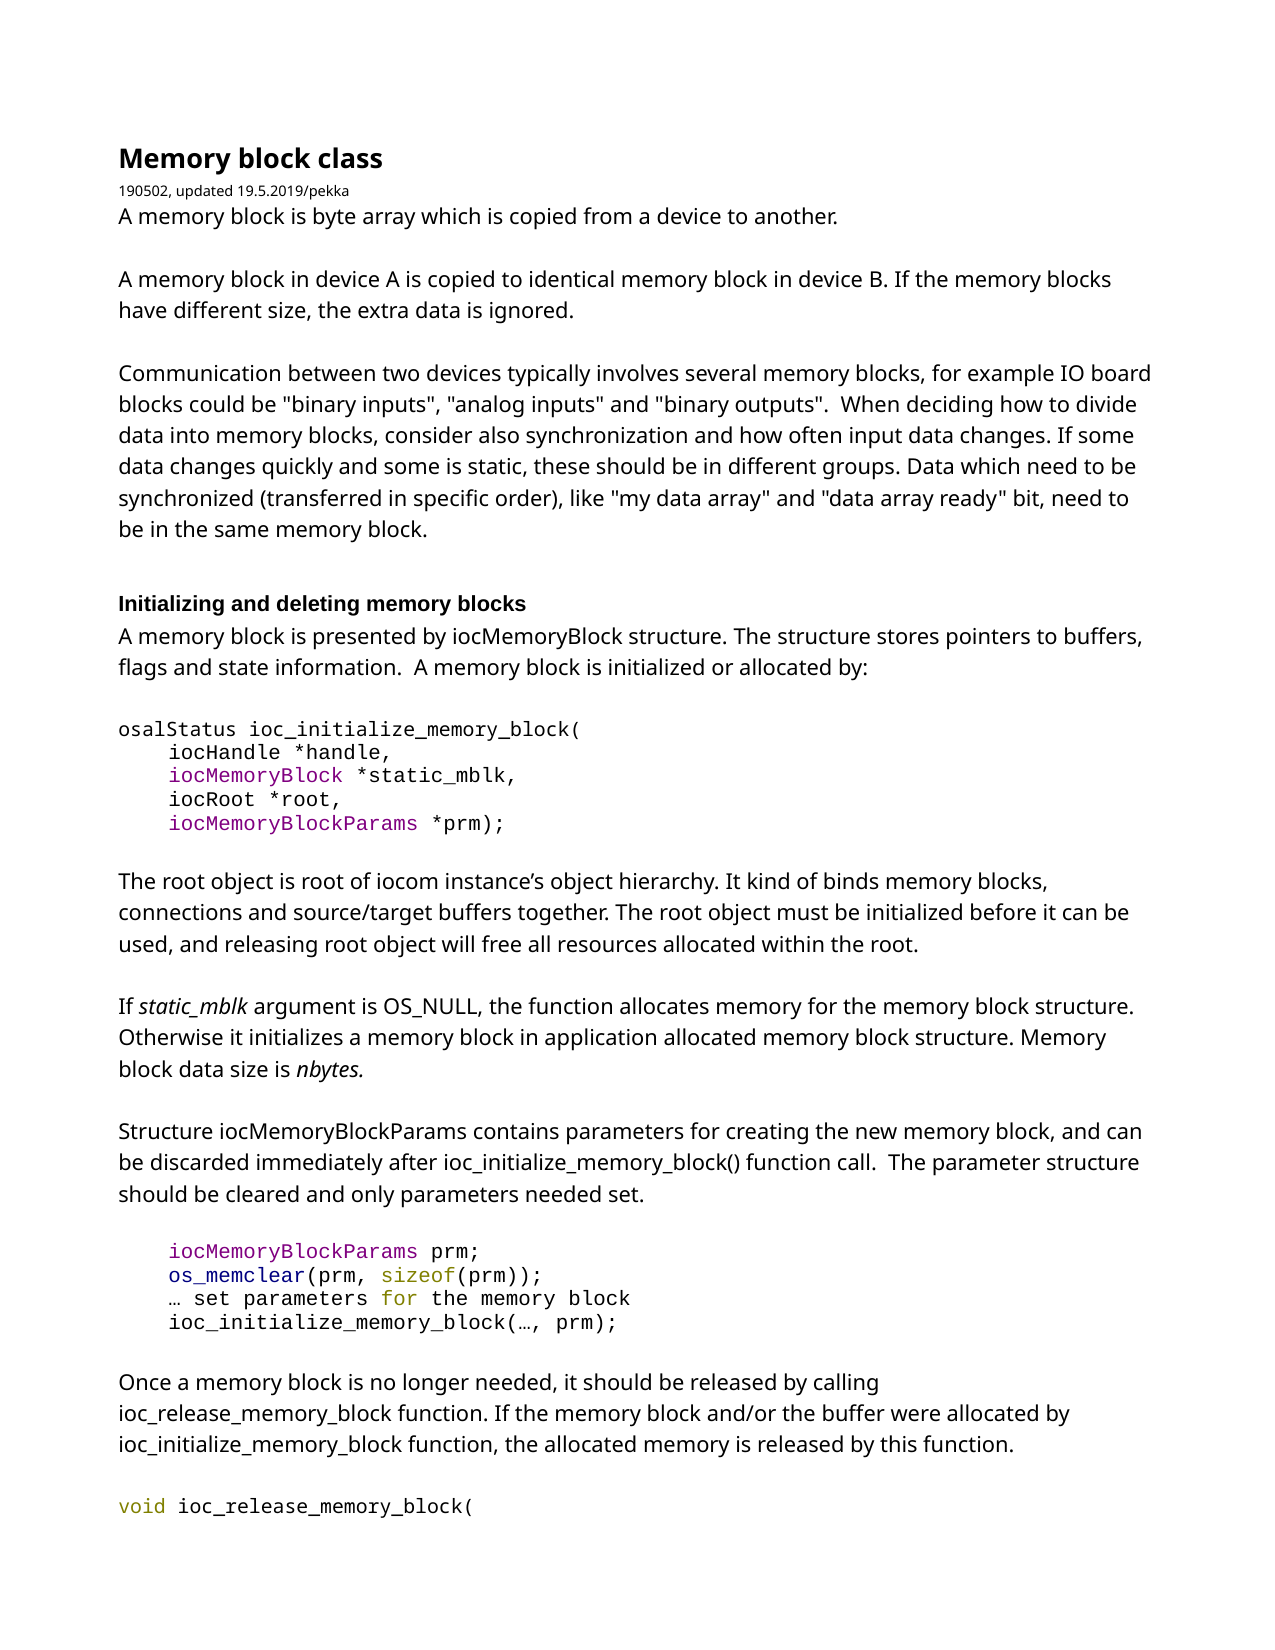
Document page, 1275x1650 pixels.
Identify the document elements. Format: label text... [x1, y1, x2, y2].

text Communication between two devices typically involves several memory blocks, for example IO board blocks could be "binary inputs", "analog inputs" and "binary outputs". When deciding how to divide data into memory blocks, consider also synchronization and how often input data changes. If some data changes quickly and some is static, these should be in different groups. Data which need to be synchronized (transferred in specific order), like "my data array" and "data array ready" bit, need to be in the same memory block. [118, 358, 1157, 544]
text ioc_initialize_memory_block(…, prm); [118, 1312, 1157, 1336]
text A memory block is presented by iocMemoryBlock structure. The structure stores pointers to buffers, flags and state information. A memory block is initialized or allocated by: [118, 621, 1157, 682]
text … set parameters for the memory block [118, 1288, 1157, 1312]
text os_memclear(prm, sizeof(prm)); [118, 1265, 1157, 1288]
text If static_mblk argument is OS_NULL, the function allocates memory for the memory block structure. Otherwise it initializes a memory block in application allocated memory block structure. Memory block data size is nbytes. [118, 991, 1157, 1083]
text void ioc_release_memory_block( [118, 1492, 1157, 1519]
text Once a memory block is no longer needed, it should be released by calling ioc_release_memory_block function. If the memory block and/or the buffer were allocated by ioc_initialize_memory_block function, the allocated memory is released by this function. [118, 1367, 1157, 1459]
text A memory block in device A is copied to identical memory block in device B. If the memory blocks have different size, the extra data is ignored. [118, 264, 1157, 325]
text iocMemoryBlock *static_mblk, [118, 765, 1157, 789]
text Structure iocMemoryBlockParams contains parameters for creating the new memory block, and can be discarded immediately after ioc_initialize_memory_block() function call. The parameter structure should be cleared and only parameters needed set. [118, 1116, 1157, 1208]
text iocMemoryBlockParams *prm); [118, 813, 1157, 836]
text osalStatus ioc_initialize_memory_block( [118, 715, 1157, 742]
text iocHandle *handle, [118, 742, 1157, 765]
subtitle Memory block class [118, 139, 1157, 176]
text The root object is root of iocom instance’s object hierarchy. It kind of binds memory blocks, connections and source/target buffers together. The root object must be initialized before it can be used, and releasing root object will free all resources allocated within the root. [118, 866, 1157, 958]
text iocMemoryBlockParams prm; [118, 1241, 1157, 1265]
text 190502, updated 19.5.2019/pekka [118, 181, 1157, 200]
subtitle Initializing and deleting memory blocks [118, 591, 1157, 617]
text iocRoot *root, [118, 789, 1157, 813]
text A memory block is byte array which is copied from a device to another. [118, 201, 1157, 231]
